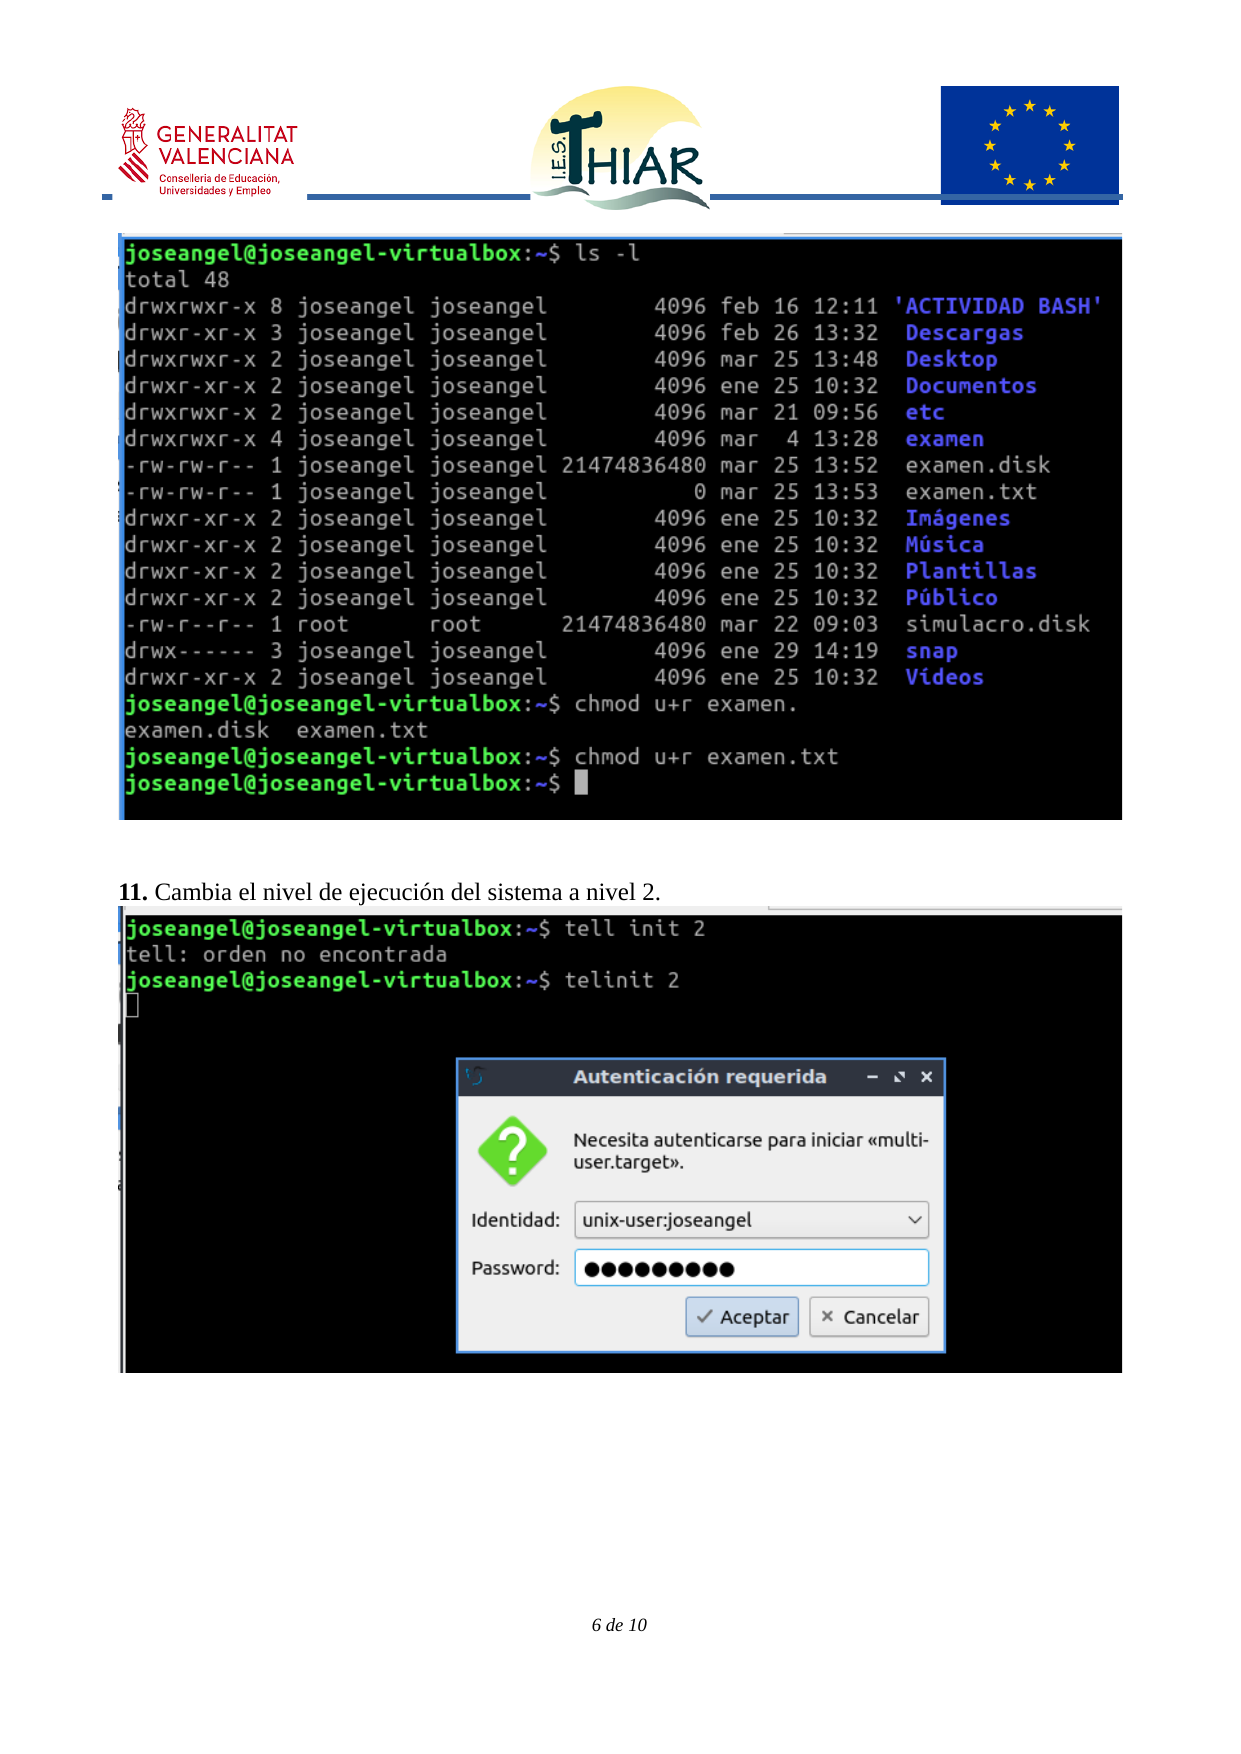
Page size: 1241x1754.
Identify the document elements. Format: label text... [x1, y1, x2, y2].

picture [112, 103, 308, 206]
picture [940, 86, 1119, 194]
text 11. Cambia el nivel de ejecución del sistema a nivel 2. [118, 877, 1122, 906]
picture [530, 86, 710, 210]
picture [940, 200, 1119, 205]
picture [118, 906, 1123, 1373]
picture [118, 233, 1123, 820]
